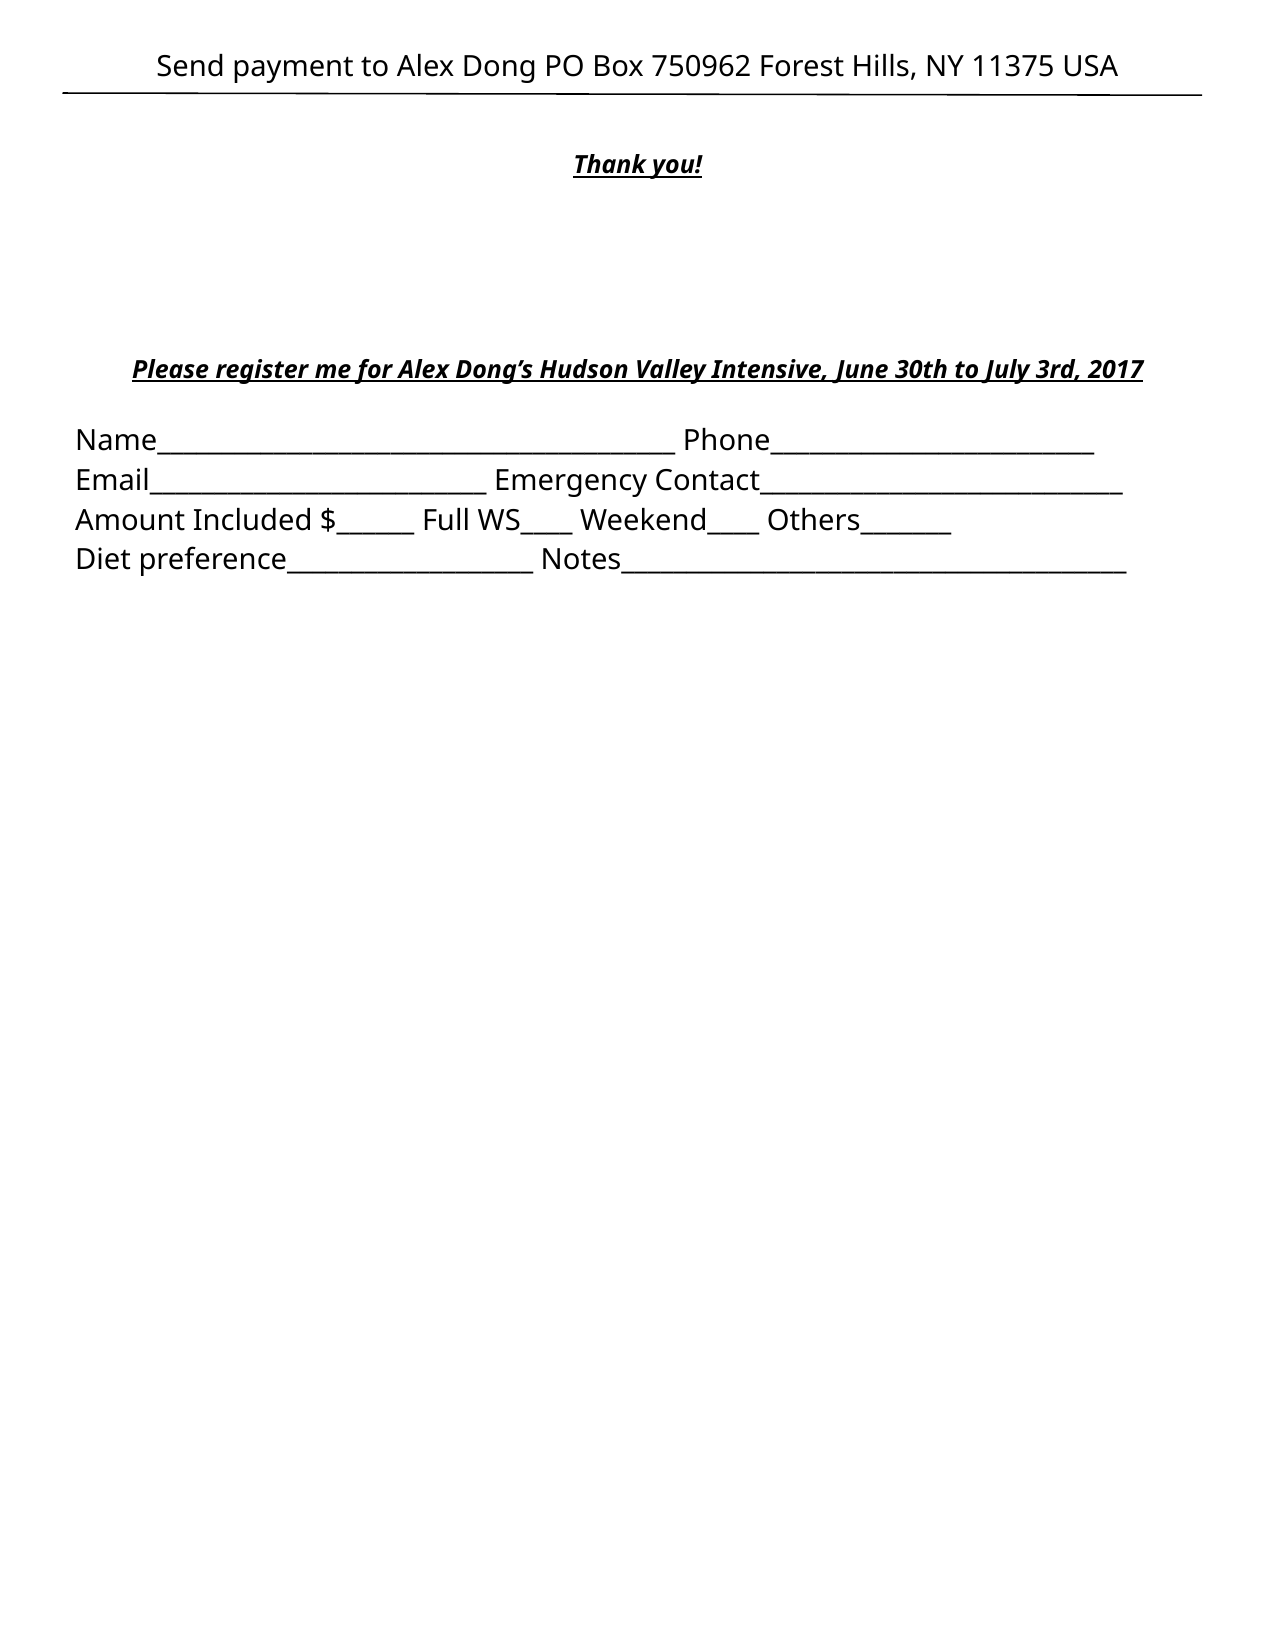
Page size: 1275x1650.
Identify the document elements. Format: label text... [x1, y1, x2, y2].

text Thank you! [75, 147, 1200, 181]
text Please register me for Alex Dong’s Hudson Valley Intensive, June 30th to July 3rd, 2017 [75, 351, 1200, 386]
text Diet preference___________________ Notes_______________________________________ [75, 539, 1200, 578]
text Name________________________________________ Phone_________________________ [75, 419, 1200, 459]
text Email__________________________ Emergency Contact____________________________ [75, 459, 1200, 499]
subtitle Send payment to Alex Dong PO Box 750962 Forest Hills, NY 11375 USA [75, 45, 1200, 85]
text Amount Included $______ Full WS____ Weekend____ Others_______ [75, 499, 1200, 539]
